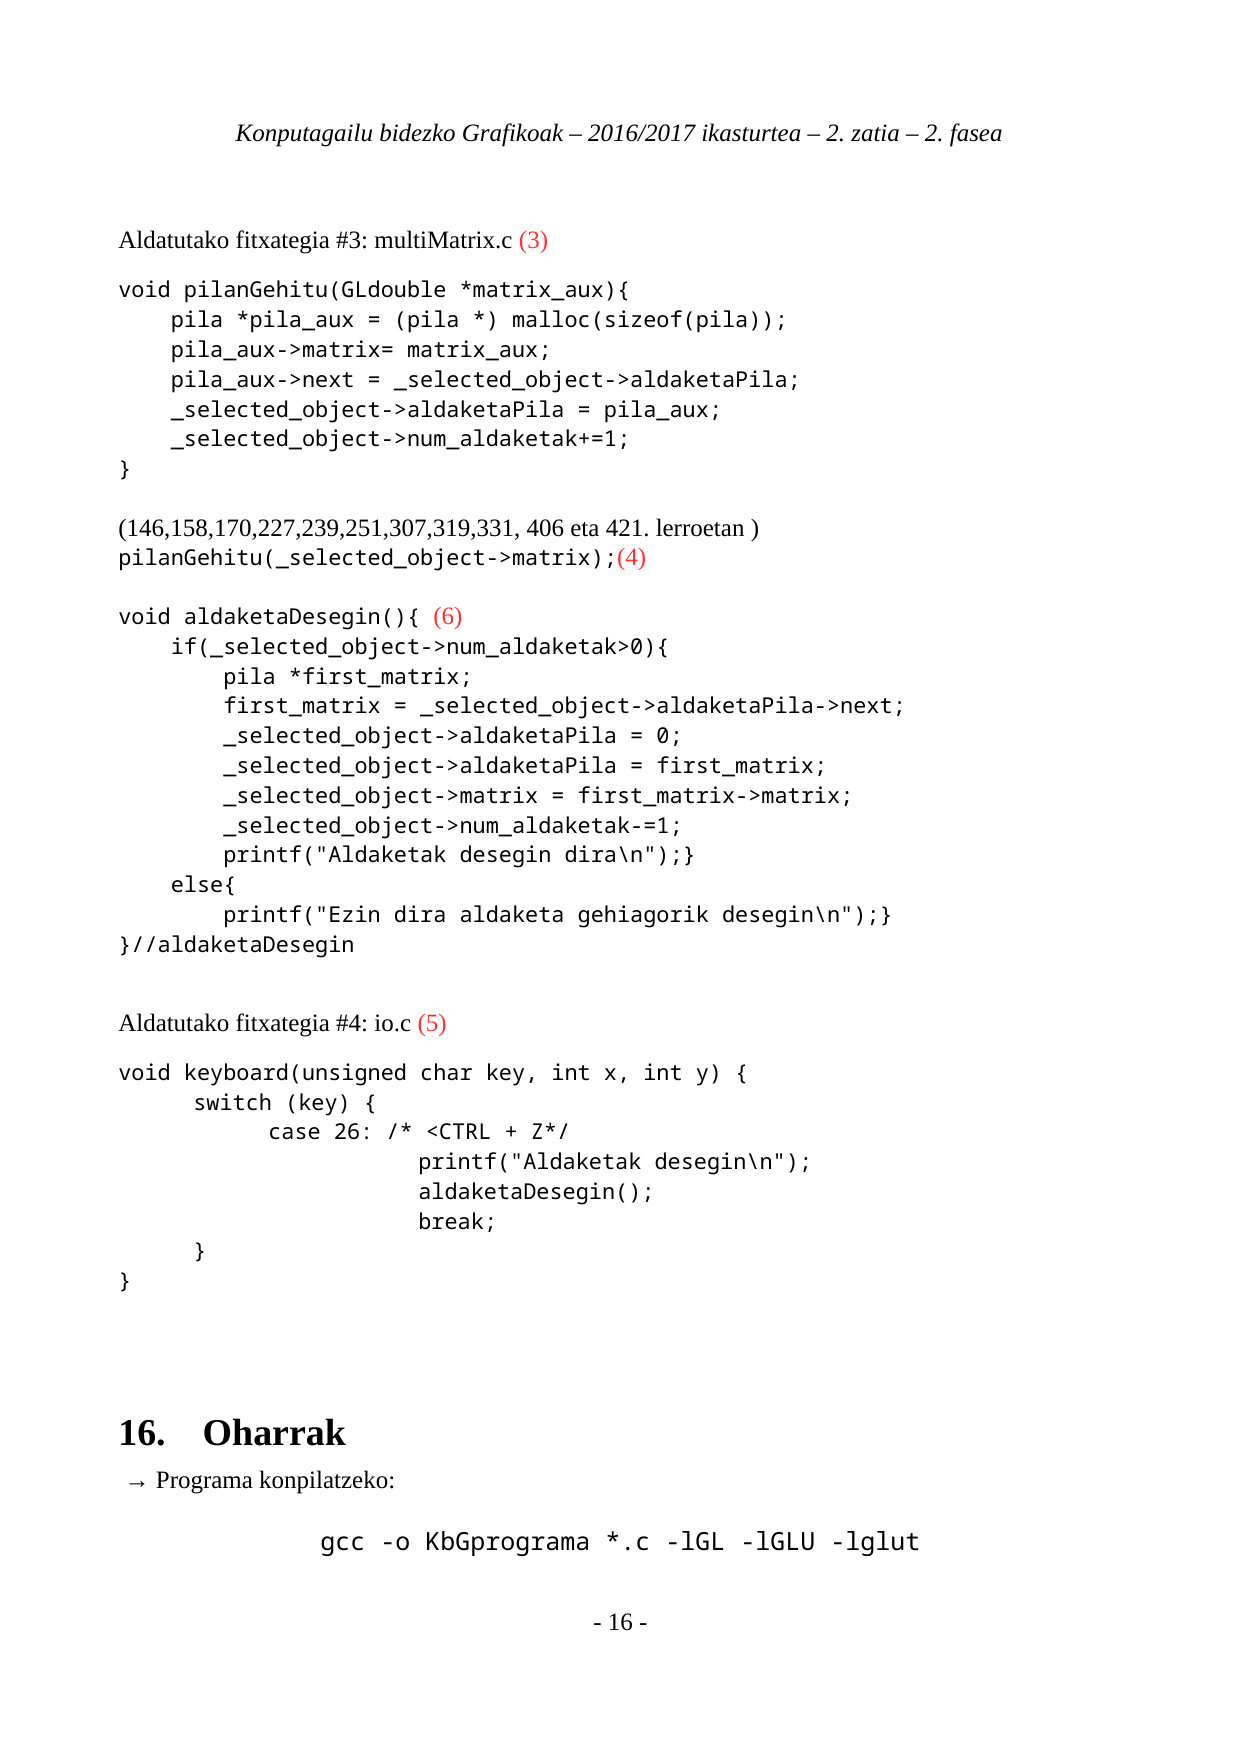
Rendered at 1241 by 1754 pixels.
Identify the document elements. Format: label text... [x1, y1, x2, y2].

text else{ [118, 869, 1122, 899]
text _selected_object->num_aldaketak+=1; [118, 423, 1122, 453]
text } [118, 453, 1122, 483]
text pila_aux->next = _selected_object->aldaketaPila; [118, 364, 1122, 394]
text if(_selected_object->num_aldaketak>0){ [118, 631, 1122, 661]
text } [118, 1236, 1122, 1265]
text _selected_object->aldaketaPila = pila_aux; [118, 394, 1122, 423]
text aldaketaDesegin(); [118, 1176, 1122, 1206]
subtitle Oharrak [118, 1409, 1122, 1453]
text } [118, 1265, 1122, 1295]
text printf("Ezin dira aldaketa gehiagorik desegin\n");} [118, 899, 1122, 929]
text switch (key) { [118, 1087, 1122, 1116]
text void pilanGehitu(GLdouble *matrix_aux){ [118, 274, 1122, 304]
text _selected_object->aldaketaPila = first_matrix; [118, 750, 1122, 780]
text void aldaketaDesegin(){ (6) [118, 601, 1122, 631]
text pila *first_matrix; [118, 661, 1122, 691]
text Aldatutako fitxategia #3: multiMatrix.c (3) [118, 225, 1122, 254]
text printf("Aldaketak desegin dira\n");} [118, 839, 1122, 869]
text void keyboard(unsigned char key, int x, int y) { [118, 1057, 1122, 1087]
text _selected_object->num_aldaketak-=1; [118, 810, 1122, 839]
text case 26: /* <CTRL + Z*/ [118, 1116, 1122, 1146]
text break; [118, 1206, 1122, 1236]
text Aldatutako fitxategia #4: io.c (5) [118, 1008, 1122, 1036]
text printf("Aldaketak desegin\n"); [118, 1146, 1122, 1176]
text _selected_object->matrix = first_matrix->matrix; [118, 780, 1122, 810]
text gcc -o KbGprograma *.c -lGL -lGLU -lglut [118, 1523, 1122, 1557]
text pila *pila_aux = (pila *) malloc(sizeof(pila)); [118, 304, 1122, 334]
text pila_aux->matrix= matrix_aux; [118, 334, 1122, 364]
text pilanGehitu(_selected_object->matrix);(4) [118, 542, 1122, 571]
text }//aldaketaDesegin [118, 929, 1122, 959]
text (146,158,170,227,239,251,307,319,331, 406 eta 421. lerroetan ) [118, 513, 1122, 542]
text _selected_object->aldaketaPila = 0; [118, 720, 1122, 750]
text first_matrix = _selected_object->aldaketaPila->next; [118, 691, 1122, 720]
text → Programa konpilatzeko: [118, 1466, 1122, 1494]
